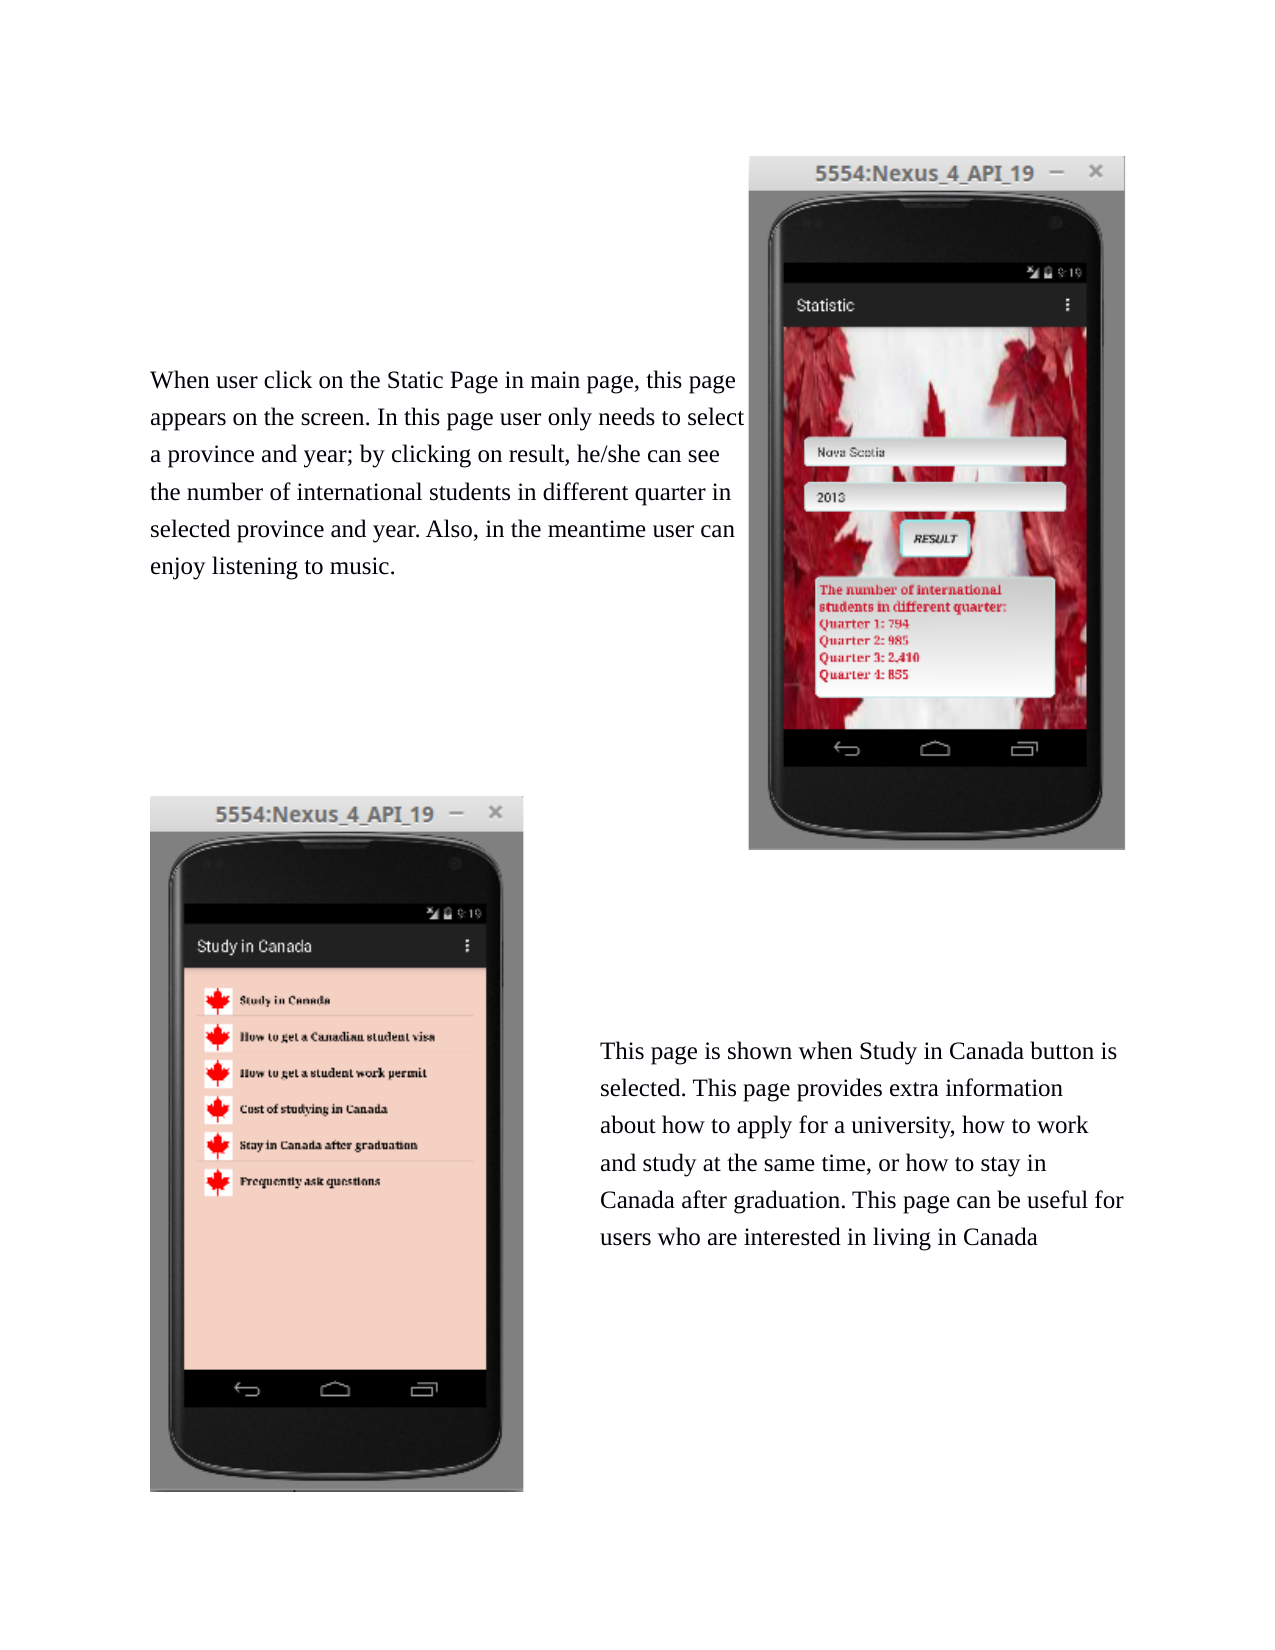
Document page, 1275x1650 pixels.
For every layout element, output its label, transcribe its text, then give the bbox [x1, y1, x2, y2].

picture [150, 796, 524, 1492]
picture [748, 156, 1125, 850]
text This page is shown when Study in Canada button is selected. This page provides extra information about how to apply for a university, how to work and study at the same time, or how to stay in Canada after graduation. This page can be useful for users who are interested in living in Canada [524, 1036, 1125, 1251]
text When user click on the Static Page in main page, this page appears on the screen. In this page user only needs to select a province and year; by clicking on result, he/she can see the number of international students in different quarter in selected province and year. Also, in the meantime user can enjoy listening to music. [150, 365, 748, 580]
